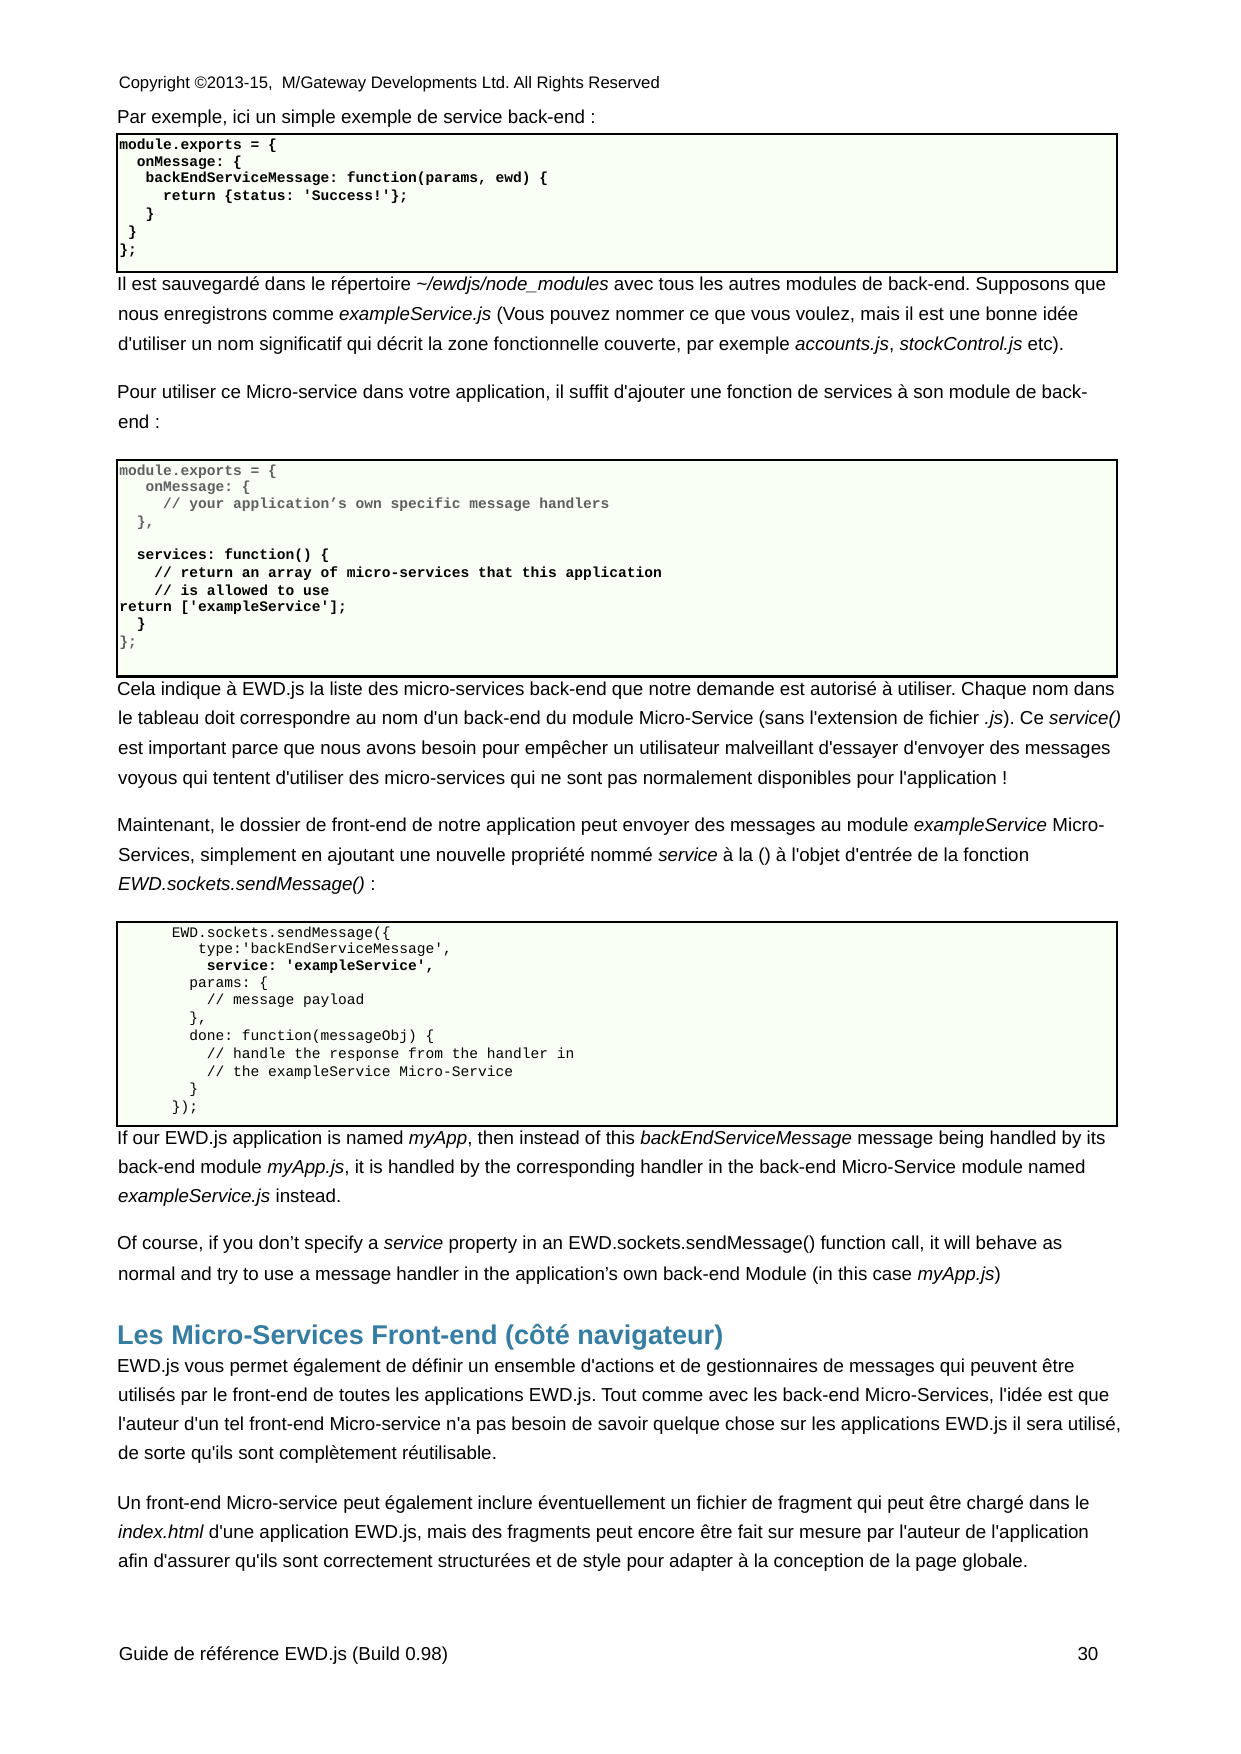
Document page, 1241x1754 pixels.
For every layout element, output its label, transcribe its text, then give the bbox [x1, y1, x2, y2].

text Par exemple, ici un simple exemple de service back-end : [117, 106, 1122, 128]
text Il est sauvegardé dans le répertoire ~/ewdjs/node_modules avec tous les autres modules de back-end. Supposons que nous enregistrons comme exampleService.js (Vous pouvez nommer ce que vous voulez, mais il est une bonne idée d'utiliser un nom significatif qui décrit la zone fonctionnelle couverte, par exemple accounts.js, stockControl.js etc). [117, 273, 1122, 354]
table_header module.exports = { onMessage: { backEndServiceMessage: function(params, ewd) { return {status: 'Success!'}; } } }; [118, 135, 1116, 271]
text Of course, if you don’t specify a service property in an EWD.sockets.sendMessage() function call, it will behave as normal and try to use a message handler in the application’s own back-end Module (in this case myApp.js) [117, 1232, 1122, 1284]
text EWD.js vous permet également de définir un ensemble d'actions et de gestionnaires de messages qui peuvent être utilisés par le front-end de toutes les applications EWD.js. Tout comme avec les back-end Micro-Services, l'idée est que l'auteur d'un tel front-end Micro-service n'a pas besoin de savoir quelque chose sur les applications EWD.js il sera utilisé, de sorte qu'ils sont complètement réutilisable. [117, 1355, 1122, 1463]
subtitle Les Micro-Services Front-end (côté navigateur) [117, 1319, 1126, 1351]
table_header EWD.sockets.sendMessage({ type:'backEndServiceMessage', service: 'exampleService', params: { // message payload }, done: function(messageObj) { // handle the response from the handler in // the exampleService Micro-Service } }); [118, 923, 1116, 1125]
text Cela indique à EWD.js la liste des micro-services back-end que notre demande est autorisé à utiliser. Chaque nom dans le tableau doit correspondre au nom d'un back-end du module Micro-Service (sans l'extension de fichier .js). Ce service() est important parce que nous avons besoin pour empêcher un utilisateur malveillant d'essayer d'envoyer des messages voyous qui tentent d'utiliser des micro-services qui ne sont pas normalement disponibles pour l'application ! [117, 677, 1122, 788]
table_header module.exports = { onMessage: { // your application’s own specific message handlers }, services: function() { // return an array of micro-services that this application // is allowed to use return ['exampleService']; } }; [118, 461, 1116, 675]
text Pour utiliser ce Micro-service dans votre application, il suffit d'ajouter une fonction de services à son module de back-end : [117, 381, 1122, 432]
text Un front-end Micro-service peut également inclure éventuellement un fichier de fragment qui peut être chargé dans le index.html d'une application EWD.js, mais des fragments peut encore être fait sur mesure par l'auteur de l'application afin d'assurer qu'ils sont correctement structurées et de style pour adapter à la conception de la page globale. [117, 1492, 1122, 1572]
text Maintenant, le dossier de front-end de notre application peut envoyer des messages au module exampleService Micro-Services, simplement en ajoutant une nouvelle propriété nommé service à la () à l'objet d'entrée de la fonction EWD.sockets.sendMessage() : [117, 814, 1122, 895]
text If our EWD.js application is named myApp, then instead of this backEndServiceMessage message being handled by its back-end module myApp.js, it is handled by the corresponding handler in the back-end Micro-Service module named exampleService.js instead. [117, 1127, 1122, 1207]
